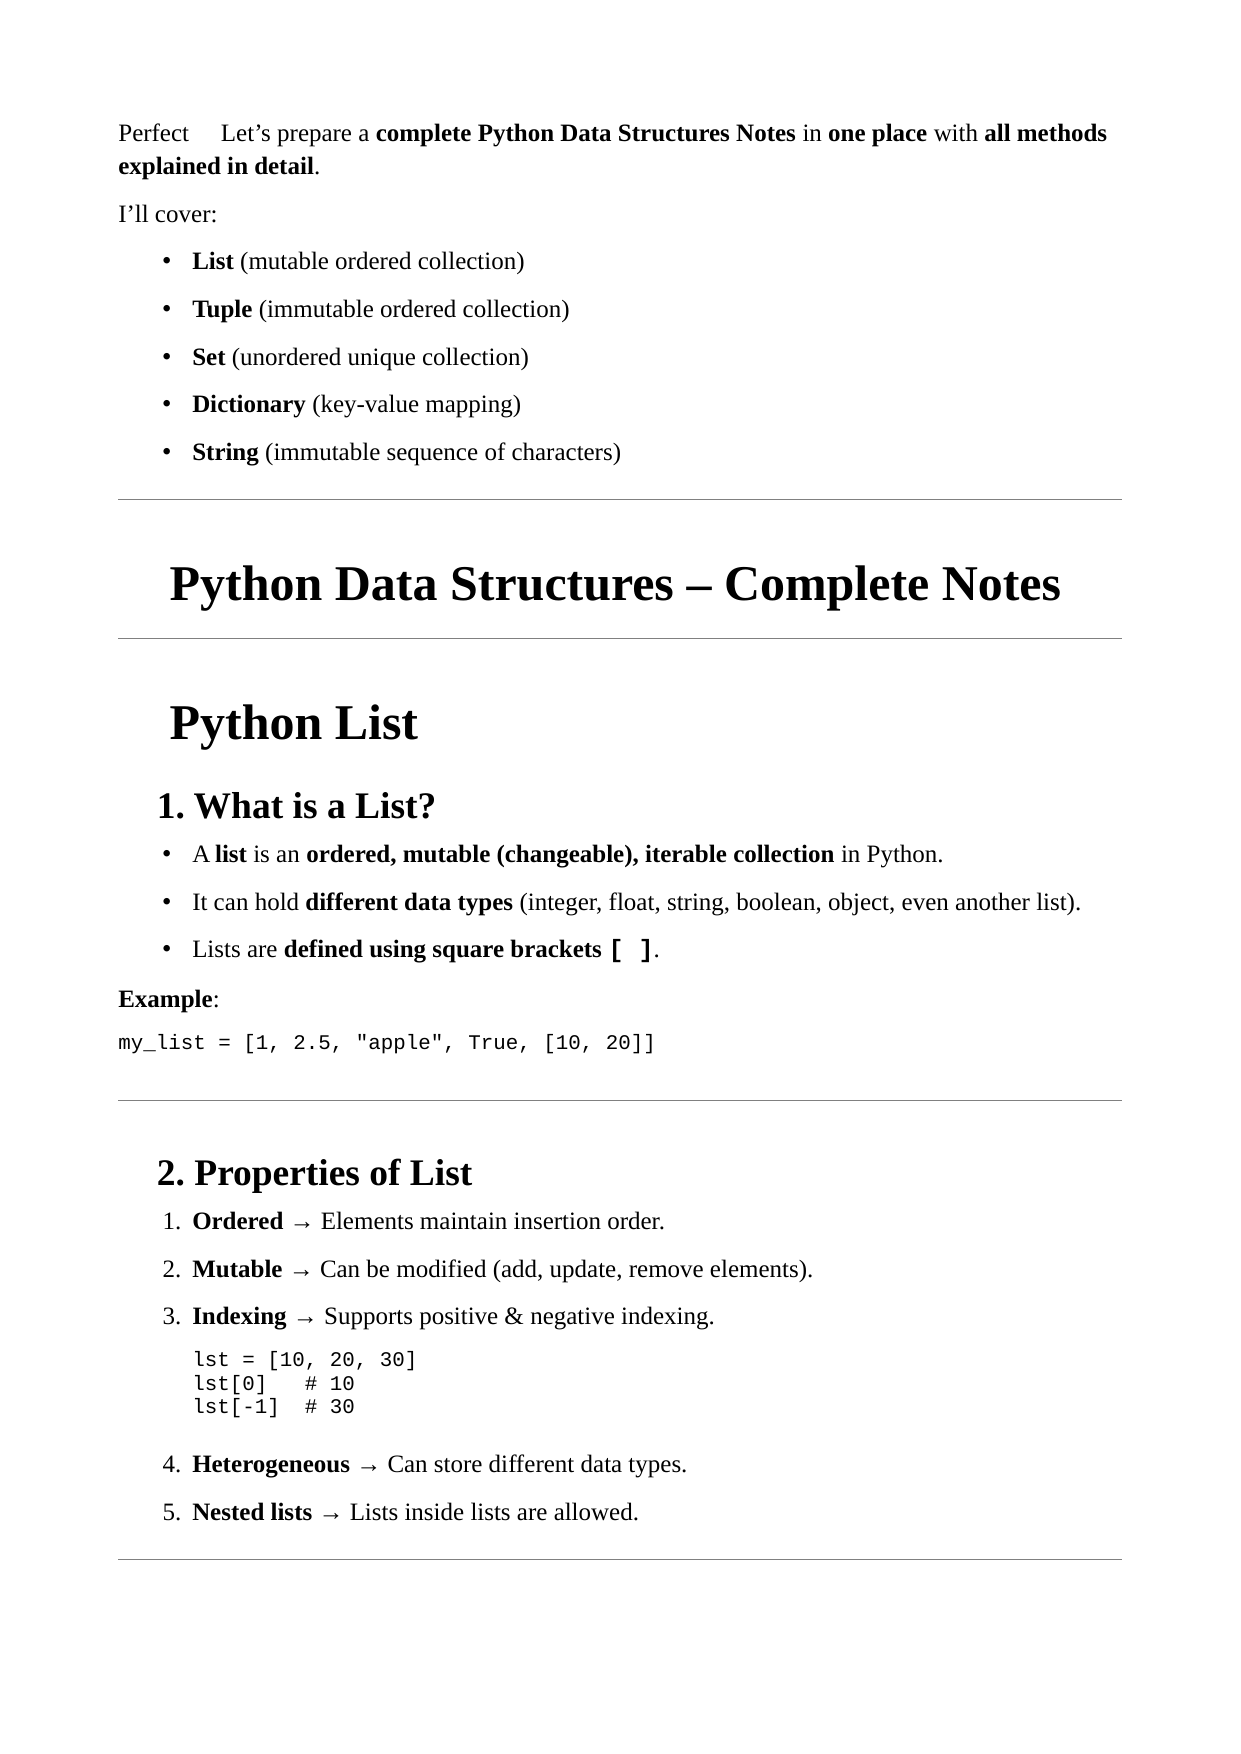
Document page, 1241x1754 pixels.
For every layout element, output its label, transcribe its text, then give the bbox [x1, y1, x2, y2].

list A list is an ordered, mutable (changeable), iterable collection in Python. [162, 839, 1122, 868]
list lst = [10, 20, 30] [162, 1349, 1122, 1372]
list Heterogeneous → Can store different data types. [162, 1449, 1122, 1478]
list Lists are defined using square brackets [ ]. [162, 934, 1122, 965]
subtitle 📘 Python Data Structures – Complete Notes [118, 554, 1122, 611]
list Ordered → Elements maintain insertion order. [162, 1206, 1122, 1235]
list lst[0] # 10 [162, 1372, 1122, 1396]
list It can hold different data types (integer, float, string, boolean, object, even another list). [162, 887, 1122, 916]
text my_list = [1, 2.5, "apple", True, [10, 20]] [118, 1032, 1122, 1056]
list Mutable → Can be modified (add, update, remove elements). [162, 1254, 1122, 1282]
list Dictionary (key-value mapping) [162, 389, 1122, 418]
list Indexing → Supports positive & negative indexing. [162, 1301, 1122, 1330]
list List (mutable ordered collection) [162, 246, 1122, 275]
subtitle 🔹 2. Properties of List [118, 1150, 1122, 1193]
list String (immutable sequence of characters) [162, 437, 1122, 466]
list Set (unordered unique collection) [162, 342, 1122, 370]
text Example: [118, 984, 1122, 1013]
subtitle 🔹 1. What is a List? [118, 784, 1122, 827]
list Tuple (immutable ordered collection) [162, 294, 1122, 323]
list Nested lists → Lists inside lists are allowed. [162, 1497, 1122, 1526]
text Perfect ✅ Let’s prepare a complete Python Data Structures Notes in one place with all methods explained in detail. [118, 118, 1122, 180]
text I’ll cover: [118, 199, 1122, 227]
subtitle 📘 Python List [118, 693, 1122, 750]
list lst[-1] # 30 [162, 1396, 1122, 1420]
